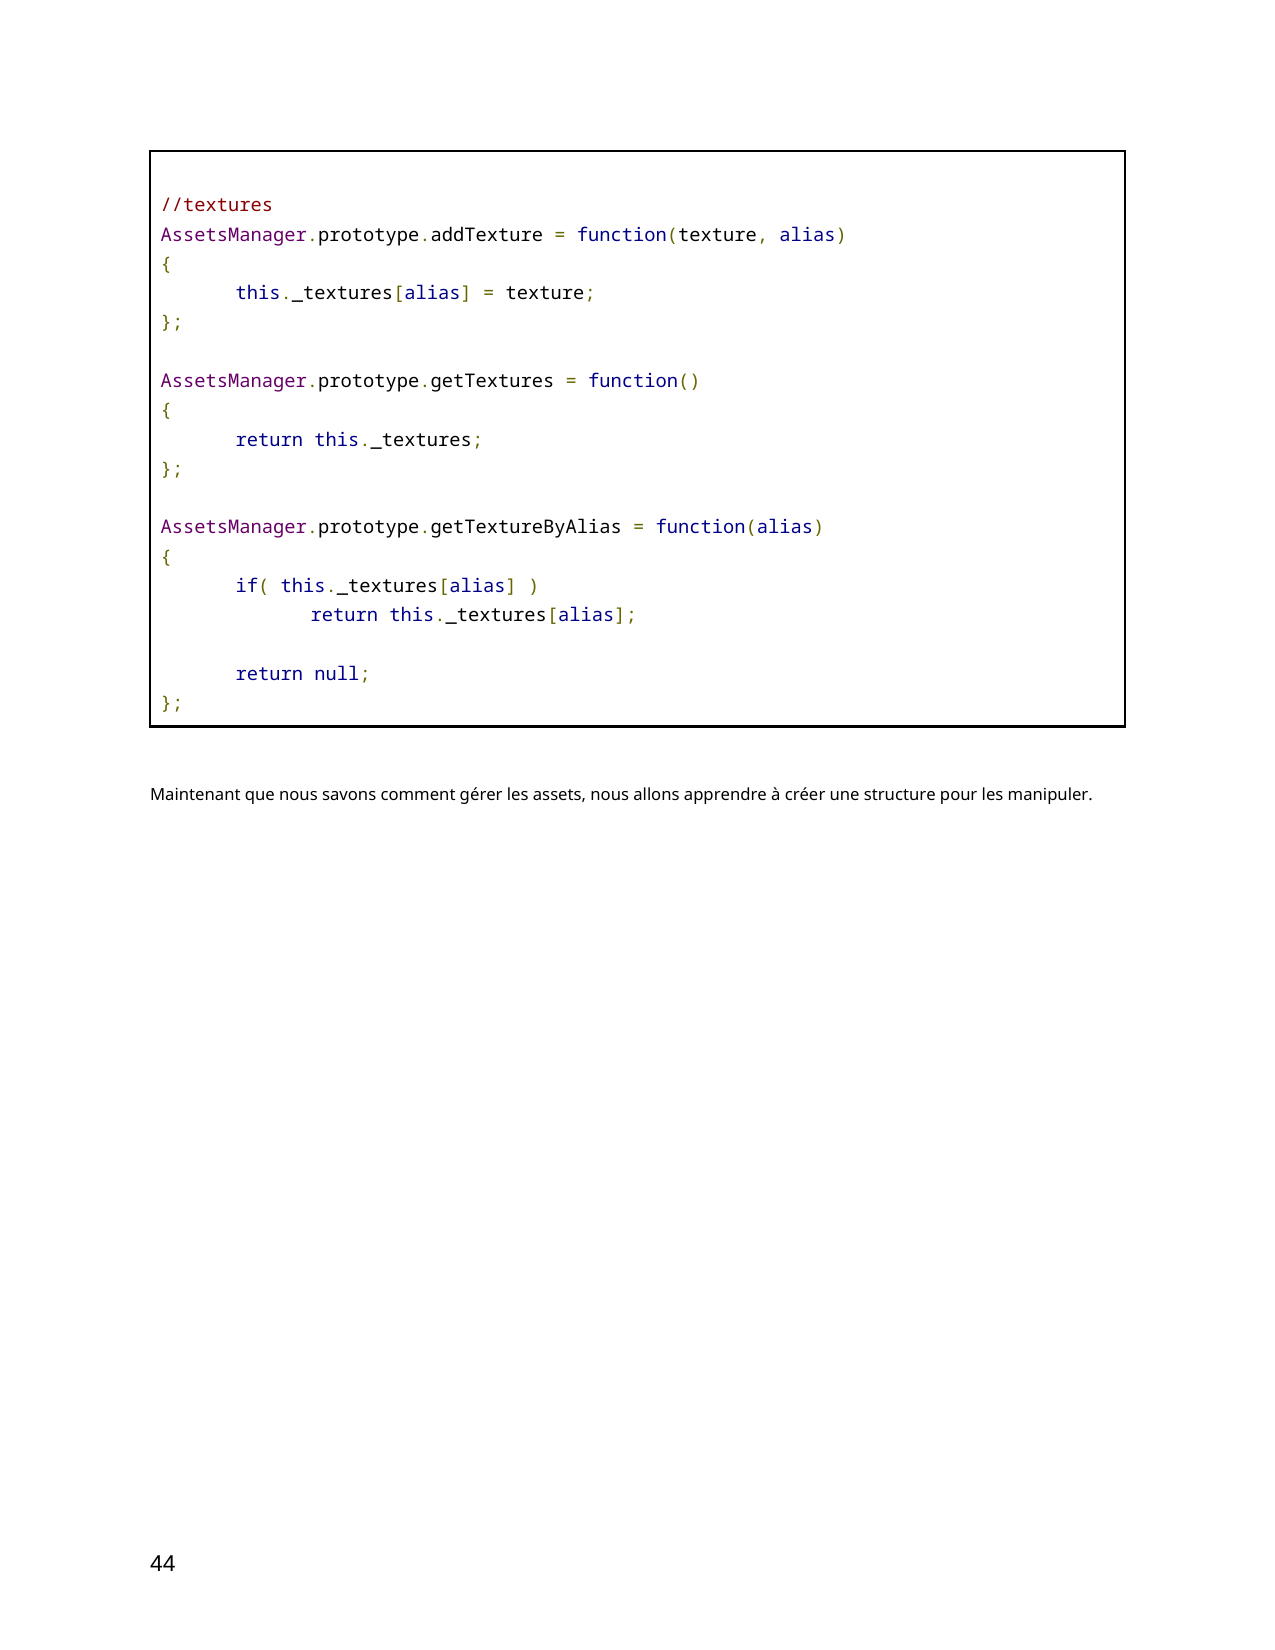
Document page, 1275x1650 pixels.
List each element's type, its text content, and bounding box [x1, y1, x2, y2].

table_header //textures AssetsManager.prototype.addTexture = function(texture, alias) { this._textures[alias] = texture; }; AssetsManager.prototype.getTextures = function() { return this._textures; }; AssetsManager.prototype.getTextureByAlias = function(alias) { if( this._textures[alias] ) return this._textures[alias]; return null; }; [151, 152, 1124, 725]
text Maintenant que nous savons comment gérer les assets, nous allons apprendre à créer une structure pour les manipuler. [150, 783, 1125, 806]
